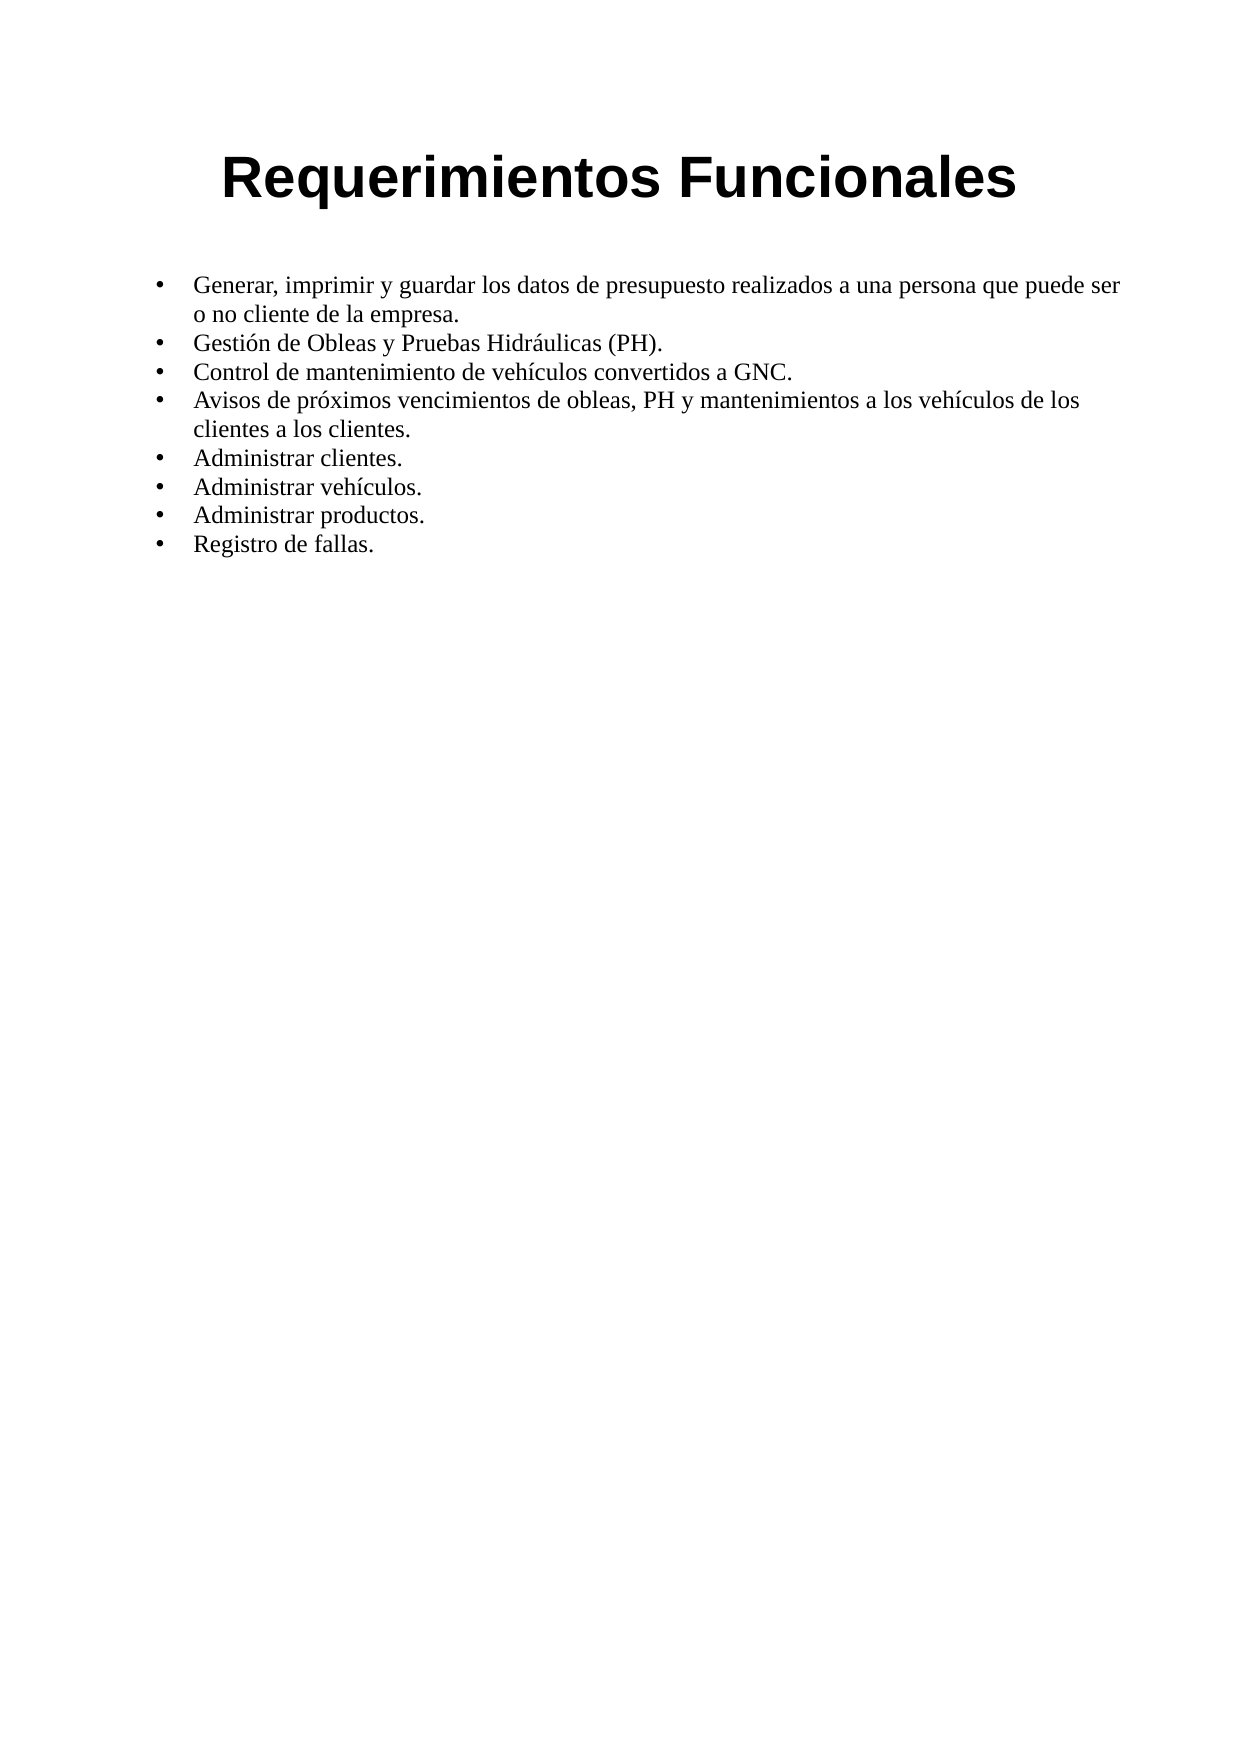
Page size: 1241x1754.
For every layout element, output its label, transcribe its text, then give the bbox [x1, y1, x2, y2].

list Avisos de próximos vencimientos de obleas, PH y mantenimientos a los vehículos de los clientes a los clientes. [156, 385, 1122, 443]
list Administrar clientes. [156, 443, 1122, 472]
list Administrar vehículos. [156, 472, 1122, 500]
list Gestión de Obleas y Pruebas Hidráulicas (PH). [156, 328, 1122, 357]
list Generar, imprimir y guardar los datos de presupuesto realizados a una persona que puede ser o no cliente de la empresa. [156, 270, 1122, 328]
list Administrar productos. [156, 500, 1122, 529]
list Control de mantenimiento de vehículos convertidos a GNC. [156, 357, 1122, 385]
title Requerimientos Funcionales [118, 143, 1122, 210]
list Registro de fallas. [156, 529, 1122, 558]
